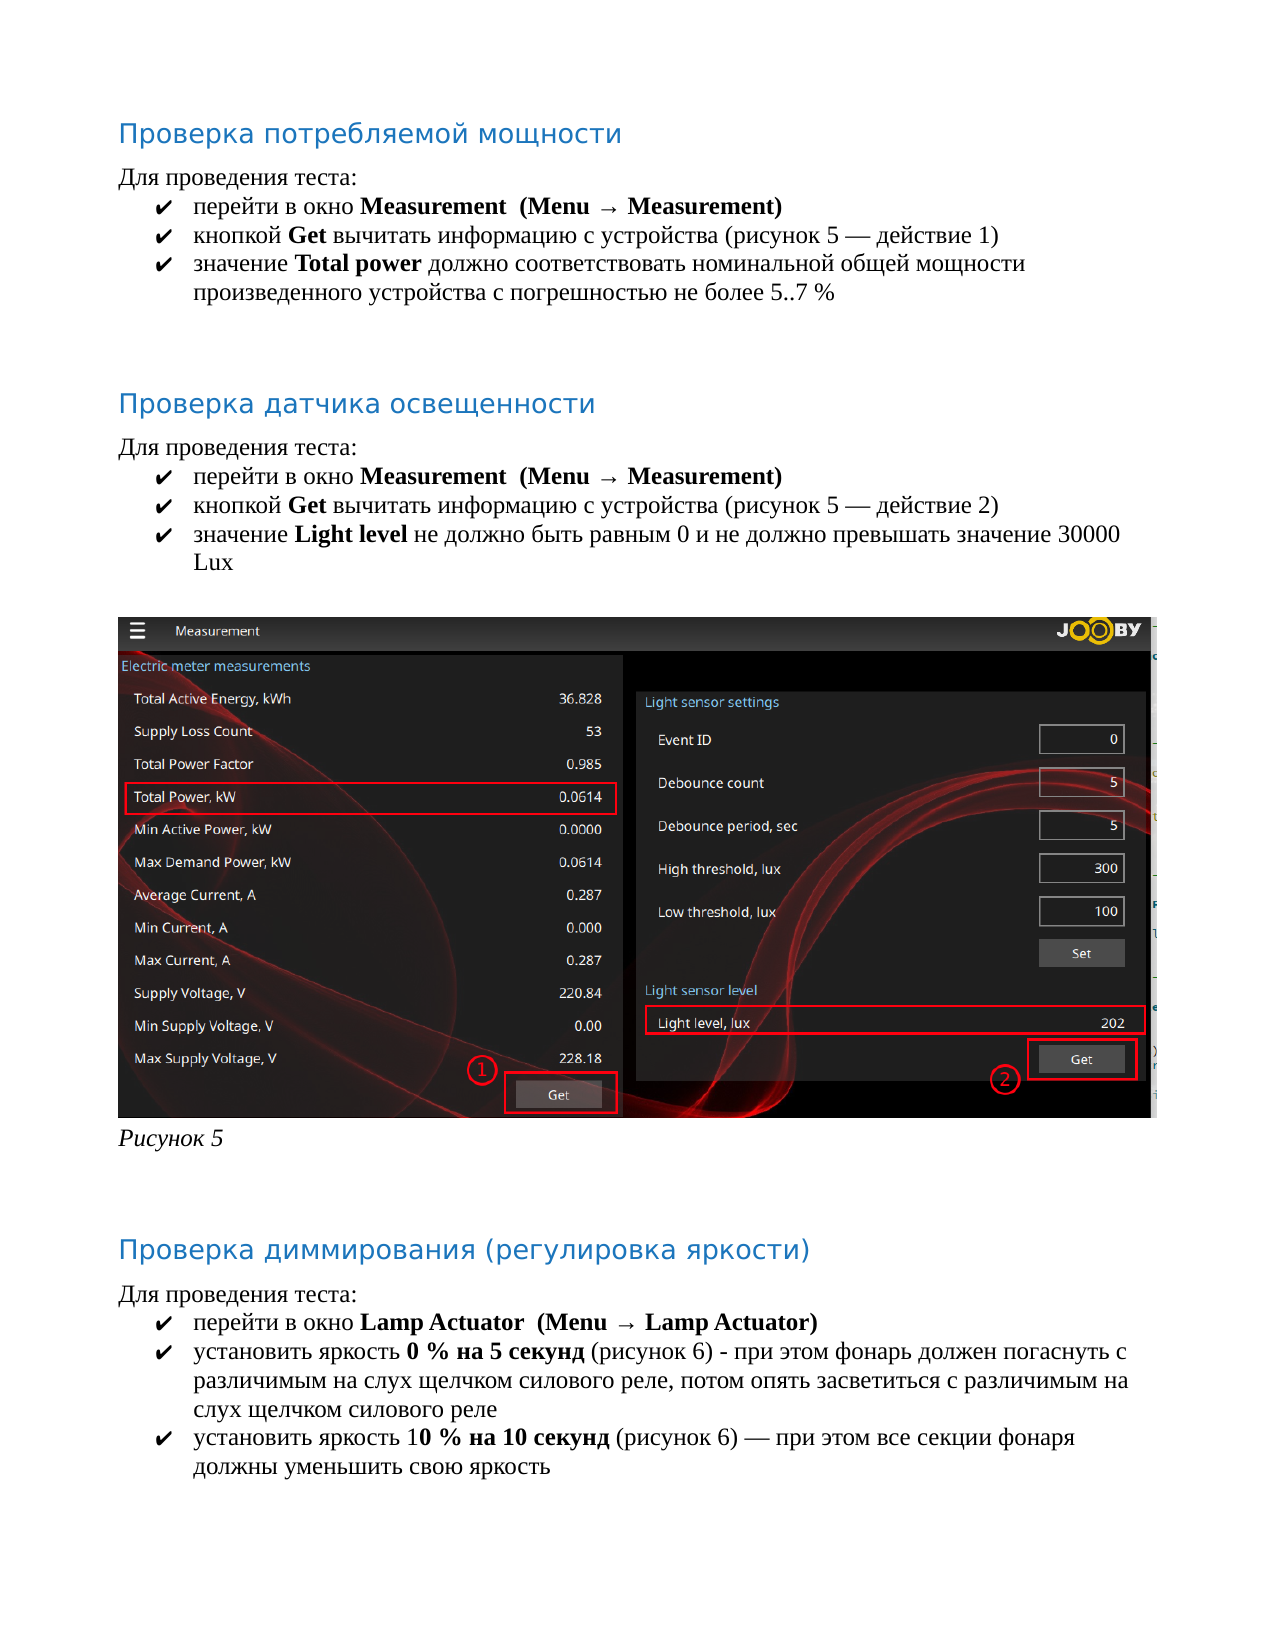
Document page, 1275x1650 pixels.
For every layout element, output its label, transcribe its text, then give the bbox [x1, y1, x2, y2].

list установить яркость 0 % на 5 секунд (рисунок 6) - при этом фонарь должен погаснуть с различимым на слух щелчком силового реле, потом опять засветиться с различимым на слух щелчком силового реле [156, 1336, 1157, 1422]
list кнопкой Get вычитать информацию с устройства (рисунок 5 — действие 1) [156, 220, 1157, 248]
list значение Light level не должно быть равным 0 и не должно превышать значение 30000 Lux [156, 519, 1157, 576]
text Для проведения теста: [118, 162, 1157, 191]
list перейти в окно Measurement (Menu → Measurement) [156, 461, 1157, 490]
text Для проведения теста: [118, 432, 1157, 461]
list перейти в окно Lamp Actuator (Menu → Lamp Actuator) [156, 1307, 1157, 1336]
list перейти в окно Measurement (Menu → Measurement) [156, 191, 1157, 220]
subtitle Проверка потребляемой мощности [118, 118, 1157, 150]
list значение Total power должно соответствовать номинальной общей мощности произведенного устройства с погрешностью не более 5..7 % [156, 248, 1157, 306]
subtitle Проверка датчика освещенности [118, 388, 1157, 420]
picture [118, 617, 1157, 1118]
list кнопкой Get вычитать информацию с устройства (рисунок 5 — действие 2) [156, 490, 1157, 519]
text Для проведения теста: [118, 1279, 1157, 1307]
text Рисунок 5 [118, 1118, 1157, 1152]
list установить яркость 10 % на 10 секунд (рисунок 6) — при этом все секции фонаря должны уменьшить свою яркость [156, 1422, 1157, 1480]
subtitle Проверка диммирования (регулировка яркости) [118, 1234, 1157, 1266]
